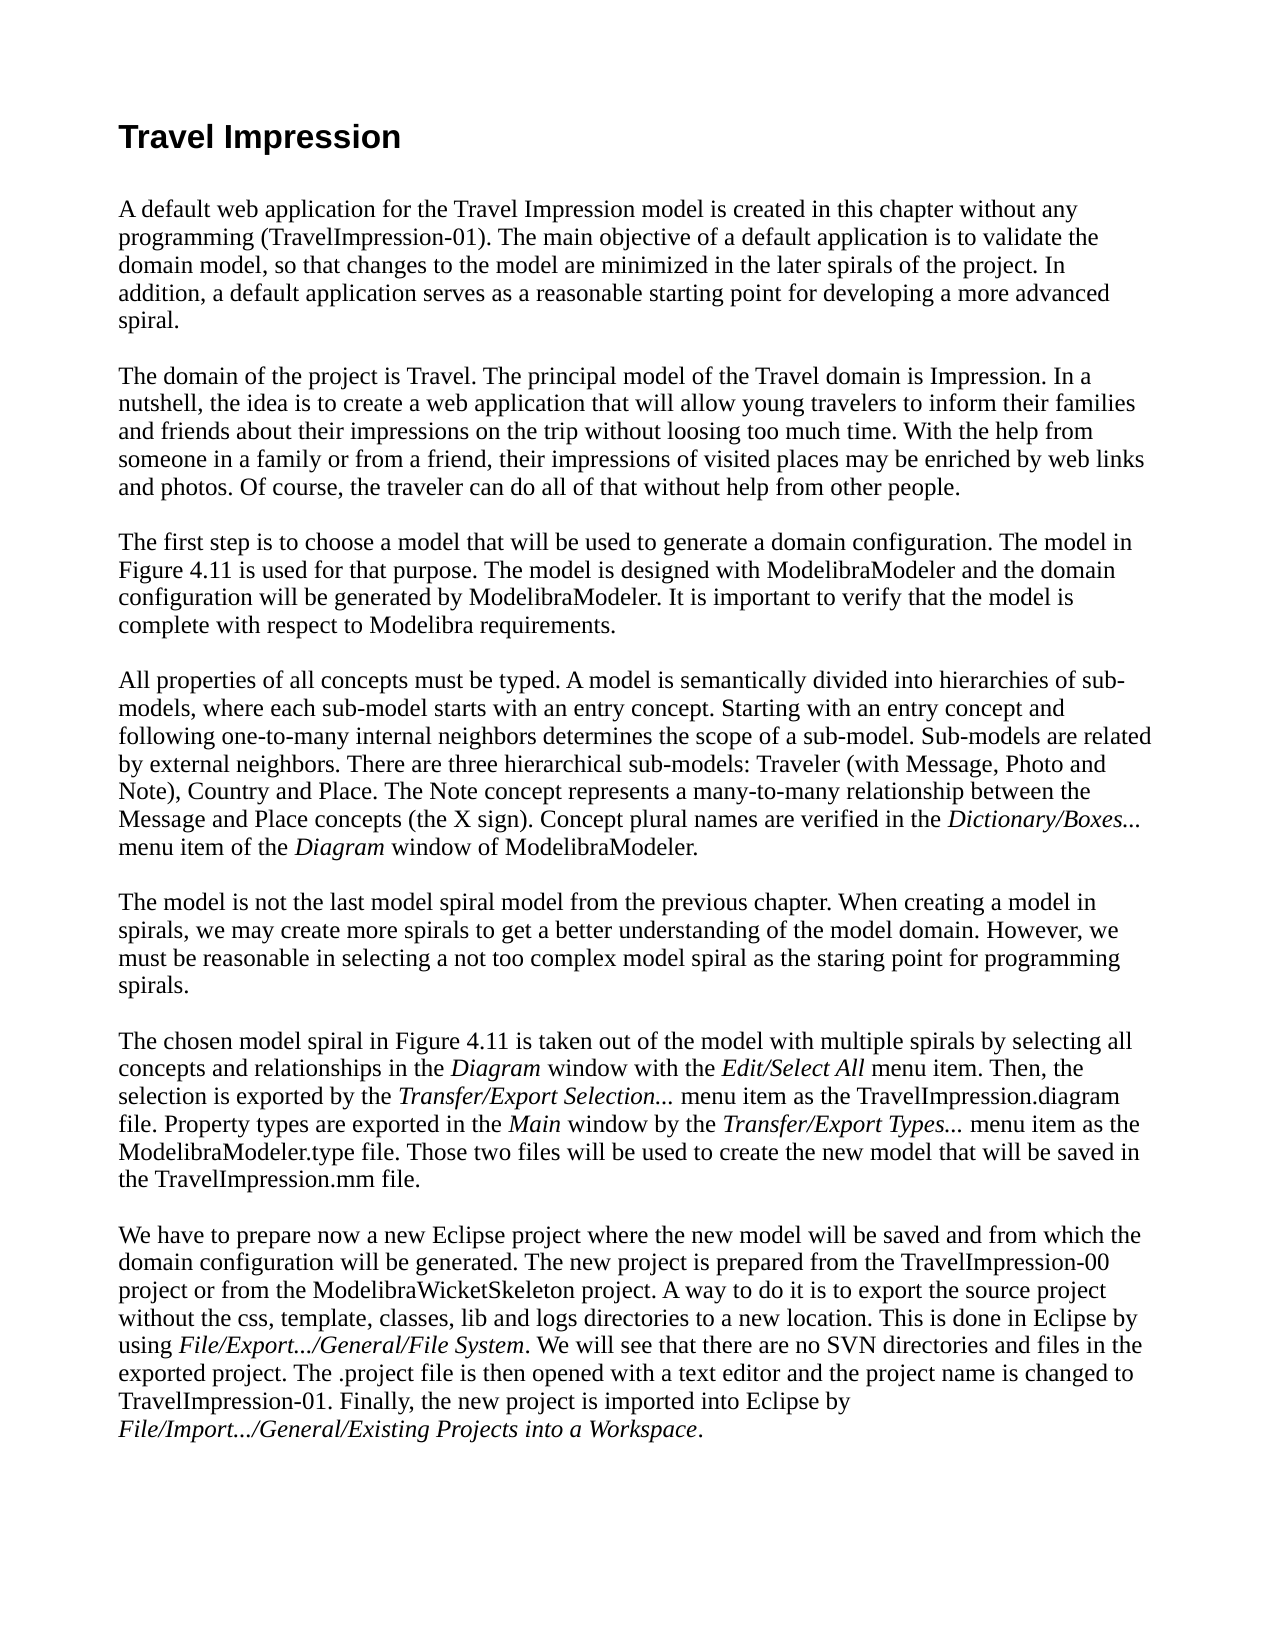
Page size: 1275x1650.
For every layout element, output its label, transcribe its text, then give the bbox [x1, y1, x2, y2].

text A default web application for the Travel Impression model is created in this chapter without any programming (TravelImpression-01). The main objective of a default application is to validate the domain model, so that changes to the model are minimized in the later spirals of the project. In addition, a default application serves as a reasonable starting point for developing a more advanced spiral. [118, 196, 1157, 334]
text The model is not the last model spiral model from the previous chapter. When creating a model in spirals, we may create more spirals to get a better understanding of the model domain. However, we must be reasonable in selecting a not too complex model spiral as the staring point for programming spirals. [118, 888, 1157, 999]
text The first step is to choose a model that will be used to generate a domain configuration. The model in Figure 4.11 is used for that purpose. The model is designed with ModelibraModeler and the domain configuration will be generated by ModelibraModeler. It is important to verify that the model is complete with respect to Modelibra requirements. [118, 528, 1157, 639]
text The domain of the project is Travel. The principal model of the Travel domain is Impression. In a nutshell, the idea is to create a web application that will allow young travelers to inform their families and friends about their impressions on the trip without loosing too much time. With the help from someone in a family or from a friend, their impressions of visited places may be enriched by web links and photos. Of course, the traveler can do all of that without help from other people. [118, 362, 1157, 500]
text We have to prepare now a new Eclipse project where the new model will be saved and from which the domain configuration will be generated. The new project is prepared from the TravelImpression-00 project or from the ModelibraWicketSkeleton project. A way to do it is to export the source project without the css, template, classes, lib and logs directories to a new location. This is done in Eclipse by using File/Export.../General/File System. We will see that there are no SVN directories and files in the exported project. The .project file is then opened with a text editor and the project name is changed to TravelImpression-01. Finally, the new project is imported into Eclipse by File/Import.../General/Existing Projects into a Workspace. [118, 1221, 1157, 1442]
subtitle Travel Impression [118, 118, 1157, 155]
text All properties of all concepts must be typed. A model is semantically divided into hierarchies of sub-models, where each sub-model starts with an entry concept. Starting with an entry concept and following one-to-many internal neighbors determines the scope of a sub-model. Sub-models are related by external neighbors. There are three hierarchical sub-models: Traveler (with Message, Photo and Note), Country and Place. The Note concept represents a many-to-many relationship between the Message and Place concepts (the X sign). Concept plural names are verified in the Dictionary/Boxes... menu item of the Diagram window of ModelibraModeler. [118, 667, 1157, 861]
text The chosen model spiral in Figure 4.11 is taken out of the model with multiple spirals by selecting all concepts and relationships in the Diagram window with the Edit/Select All menu item. Then, the selection is exported by the Transfer/Export Selection... menu item as the TravelImpression.diagram file. Property types are exported in the Main window by the Transfer/Export Types... menu item as the ModelibraModeler.type file. Those two files will be used to create the new model that will be saved in the TravelImpression.mm file. [118, 1027, 1157, 1193]
